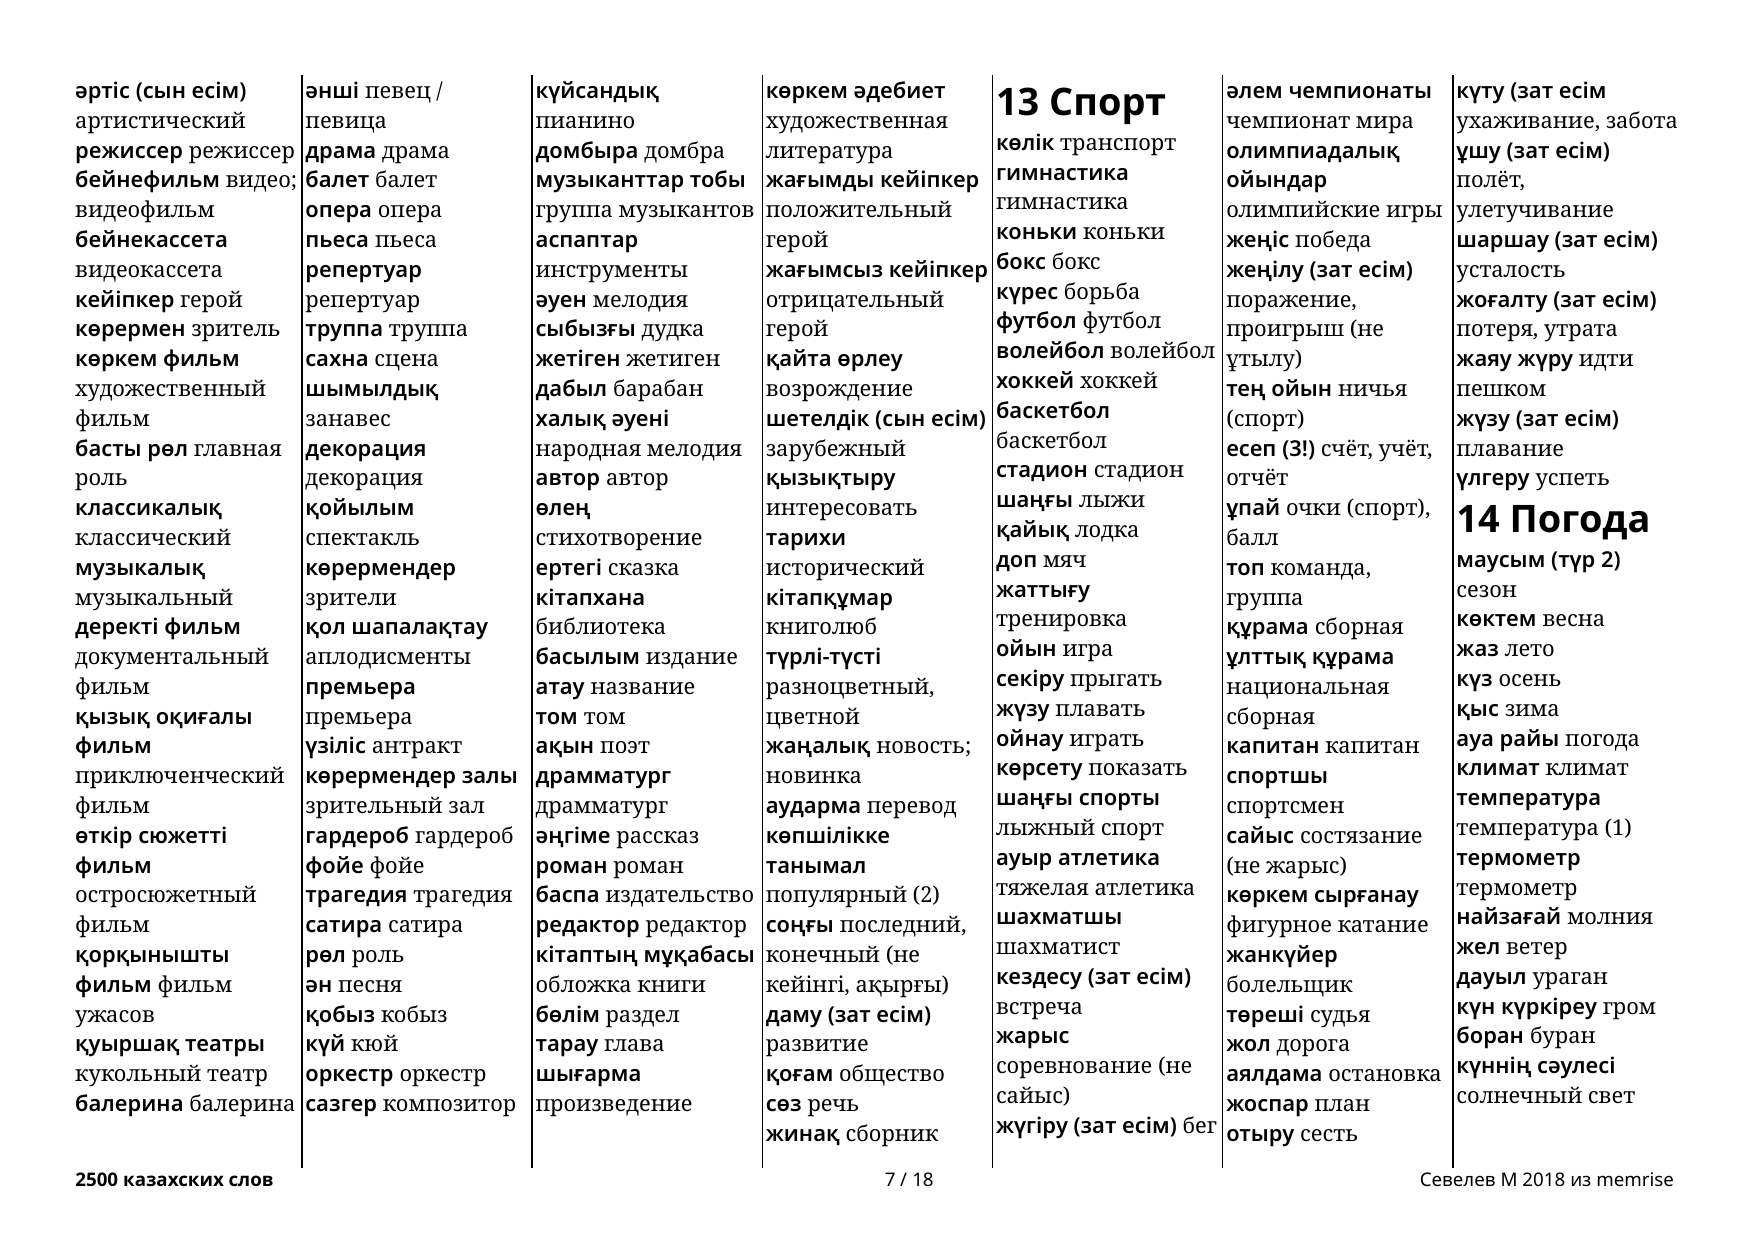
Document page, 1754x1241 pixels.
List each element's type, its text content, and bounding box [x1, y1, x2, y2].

text жаяу жүру идти пешком [1456, 343, 1679, 403]
text топ команда, группа [1226, 552, 1449, 611]
text жаңалық новость; новинка [766, 730, 988, 790]
text музыкалық музыкальный [75, 552, 298, 611]
text құрама сборная [1226, 611, 1449, 641]
text ұпай очки (спорт), балл [1226, 492, 1449, 552]
text секіру прыгать [996, 663, 1218, 693]
text тарау глава [535, 1028, 758, 1058]
text күй кюй [305, 1028, 528, 1058]
text шахматшы шахматист [996, 901, 1218, 961]
text балет балет [305, 164, 528, 194]
text жарыс соревнование (не сайыс) [996, 1020, 1218, 1110]
text қуыршақ театры кукольный театр [75, 1028, 298, 1088]
text жеңіс победа [1226, 224, 1449, 254]
text төреші судья [1226, 998, 1449, 1028]
text күн күркіреу гром [1456, 991, 1679, 1020]
text жүгіру (зат есім) бег [996, 1110, 1218, 1139]
text жинақ сборник [766, 1118, 988, 1147]
text термометр термометр [1456, 842, 1679, 901]
text кітаптың мұқабасы обложка книги [535, 939, 758, 998]
text көркем сырғанау фигурное катание [1226, 879, 1449, 939]
text сыбызғы дудка [535, 313, 758, 343]
text жеңілу (зат есім) поражение, проигрыш (не ұтылу) [1226, 254, 1449, 373]
text маусым (түр 2) сезон [1456, 544, 1679, 603]
text әнші певец / певица [305, 75, 528, 134]
text кітапқұмар книголюб [766, 581, 988, 641]
subtitle 13 Спорт [996, 75, 1218, 127]
text сайыс состязание (не жарыс) [1226, 820, 1449, 879]
text домбыра домбра [535, 134, 758, 164]
text кейіпкер герой [75, 283, 298, 313]
text қайық лодка [996, 514, 1218, 544]
text басты рөл главная роль [75, 432, 298, 492]
text шаңғы лыжи [996, 484, 1218, 514]
text қыс зима [1456, 693, 1679, 722]
text жүзу плавать [996, 693, 1218, 722]
text жаттығу тренировка [996, 573, 1218, 633]
text әртіс (сын есім) артистический [75, 75, 298, 134]
text жел ветер [1456, 931, 1679, 961]
text аялдама остановка [1226, 1058, 1449, 1088]
text көркем фильм художественный фильм [75, 343, 298, 432]
text жоғалту (зат есім) потеря, утрата [1456, 283, 1679, 343]
text волейбол волейбол [996, 335, 1218, 365]
text қорқынышты фильм фильм ужасов [75, 939, 298, 1028]
text қызықтыру интересовать [766, 462, 988, 522]
text түрлі-түсті разноцветный, цветной [766, 641, 988, 730]
text атау название [535, 671, 758, 701]
text аспаптар инструменты [535, 224, 758, 283]
text пьеса пьеса [305, 224, 528, 254]
text драма драма [305, 134, 528, 164]
text репертуар репертуар [305, 254, 528, 313]
text жетіген жетиген [535, 343, 758, 373]
text сатира сатира [305, 909, 528, 939]
text режиссер режиссер [75, 134, 298, 164]
text сазгер композитор [305, 1088, 528, 1118]
text ауыр атлетика тяжелая атлетика [996, 842, 1218, 901]
text халық әуені народная мелодия [535, 403, 758, 462]
text гардероб гардероб [305, 820, 528, 849]
text жанкүйер болельщик [1226, 939, 1449, 998]
text өлең стихотворение [535, 492, 758, 552]
text найзағай молния [1456, 901, 1679, 931]
text ойын игра [996, 633, 1218, 663]
text отыру сесть [1226, 1118, 1449, 1147]
subtitle 14 Погода [1456, 492, 1679, 544]
text ән песня [305, 969, 528, 998]
text көрермендер залы зрительный зал [305, 760, 528, 820]
text хоккей хоккей [996, 365, 1218, 395]
text деректі фильм документальный фильм [75, 611, 298, 701]
text олимпиадалық ойындар олимпийские игры [1226, 134, 1449, 224]
text фойе фойе [305, 849, 528, 879]
text күйсандық пианино [535, 75, 758, 134]
text сөз речь [766, 1088, 988, 1118]
text бөлім раздел [535, 998, 758, 1028]
text көркем әдебиет художественная литература [766, 75, 988, 164]
text жол дорога [1226, 1028, 1449, 1058]
text дабыл барабан [535, 373, 758, 403]
text баспа издательство [535, 879, 758, 909]
text жоспар план [1226, 1088, 1449, 1118]
text кездесу (зат есім) встреча [996, 961, 1218, 1020]
text декорация декорация [305, 432, 528, 492]
text көрсету показать [996, 752, 1218, 782]
text әлем чемпионаты чемпионат мира [1226, 75, 1449, 134]
text жаз лето [1456, 633, 1679, 663]
text күрес борьба [996, 276, 1218, 305]
text қызық оқиғалы фильм приключенческий фильм [75, 701, 298, 820]
text қойылым спектакль [305, 492, 528, 552]
text гимнастика гимнастика [996, 156, 1218, 216]
text том том [535, 701, 758, 730]
text өткір сюжетті фильм остросюжетный фильм [75, 820, 298, 939]
text ұлттық құрама национальная сборная [1226, 641, 1449, 730]
text драмматург драмматург [535, 760, 758, 820]
text тарихи исторический [766, 522, 988, 581]
text музыканттар тобы группа музыкантов [535, 164, 758, 224]
text ауа райы погода [1456, 722, 1679, 752]
text баскетбол баскетбол [996, 395, 1218, 454]
text үзіліс антракт [305, 730, 528, 760]
text ертегі сказка [535, 552, 758, 581]
text шымылдық занавес [305, 373, 528, 432]
text бейнефильм видео; видеофильм [75, 164, 298, 224]
text қайта өрлеу возрождение [766, 343, 988, 403]
text шаршау (зат есім) усталость [1456, 224, 1679, 283]
text әуен мелодия [535, 283, 758, 313]
text көрермен зритель [75, 313, 298, 343]
text боран буран [1456, 1020, 1679, 1050]
text стадион стадион [996, 454, 1218, 484]
text үлгеру успеть [1456, 462, 1679, 492]
text жағымсыз кейіпкер отрицательный герой [766, 254, 988, 343]
text автор автор [535, 462, 758, 492]
text шығарма произведение [535, 1058, 758, 1118]
text редактор редактор [535, 909, 758, 939]
text шетелдік (сын есім) зарубежный [766, 403, 988, 462]
text жағымды кейіпкер положительный герой [766, 164, 988, 254]
text оркестр оркестр [305, 1058, 528, 1088]
text әңгіме рассказ [535, 820, 758, 849]
text капитан капитан [1226, 730, 1449, 760]
text дауыл ураган [1456, 961, 1679, 991]
text басылым издание [535, 641, 758, 671]
text труппа труппа [305, 313, 528, 343]
text сахна сцена [305, 343, 528, 373]
text көлік транспорт [996, 127, 1218, 156]
text балерина балерина [75, 1088, 298, 1118]
text соңғы последний, конечный (не кейінгі, ақырғы) [766, 909, 988, 998]
text ойнау играть [996, 722, 1218, 752]
text күз осень [1456, 663, 1679, 693]
text спортшы спортсмен [1226, 760, 1449, 820]
text рөл роль [305, 939, 528, 969]
text опера опера [305, 194, 528, 224]
text қоғам общество [766, 1058, 988, 1088]
text доп мяч [996, 544, 1218, 573]
text трагедия трагедия [305, 879, 528, 909]
text шаңғы спорты лыжный спорт [996, 782, 1218, 842]
text қобыз кобыз [305, 998, 528, 1028]
text ақын поэт [535, 730, 758, 760]
text даму (зат есім) развитие [766, 998, 988, 1058]
text қол шапалақтау аплодисменты [305, 611, 528, 671]
text аударма перевод [766, 790, 988, 820]
text бокс бокс [996, 246, 1218, 276]
text көпшілікке танымал популярный (2) [766, 820, 988, 909]
text ұшу (зат есім) полёт, улетучивание [1456, 134, 1679, 224]
text климат климат [1456, 752, 1679, 782]
text роман роман [535, 849, 758, 879]
text бейнекассета видеокассета [75, 224, 298, 283]
text премьера премьера [305, 671, 528, 730]
text футбол футбол [996, 305, 1218, 335]
text тең ойын ничья (спорт) [1226, 373, 1449, 432]
text күннің сәулесі солнечный свет [1456, 1050, 1679, 1110]
text классикалық классический [75, 492, 298, 552]
text температура температура (1) [1456, 782, 1679, 842]
text жүзу (зат есім) плавание [1456, 403, 1679, 462]
text коньки коньки [996, 216, 1218, 246]
text көрермендер зрители [305, 552, 528, 611]
text көктем весна [1456, 603, 1679, 633]
text кітапхана библиотека [535, 581, 758, 641]
text есеп (3!) счёт, учёт, отчёт [1226, 432, 1449, 492]
text күту (зат есім ухаживание, забота [1456, 75, 1679, 134]
